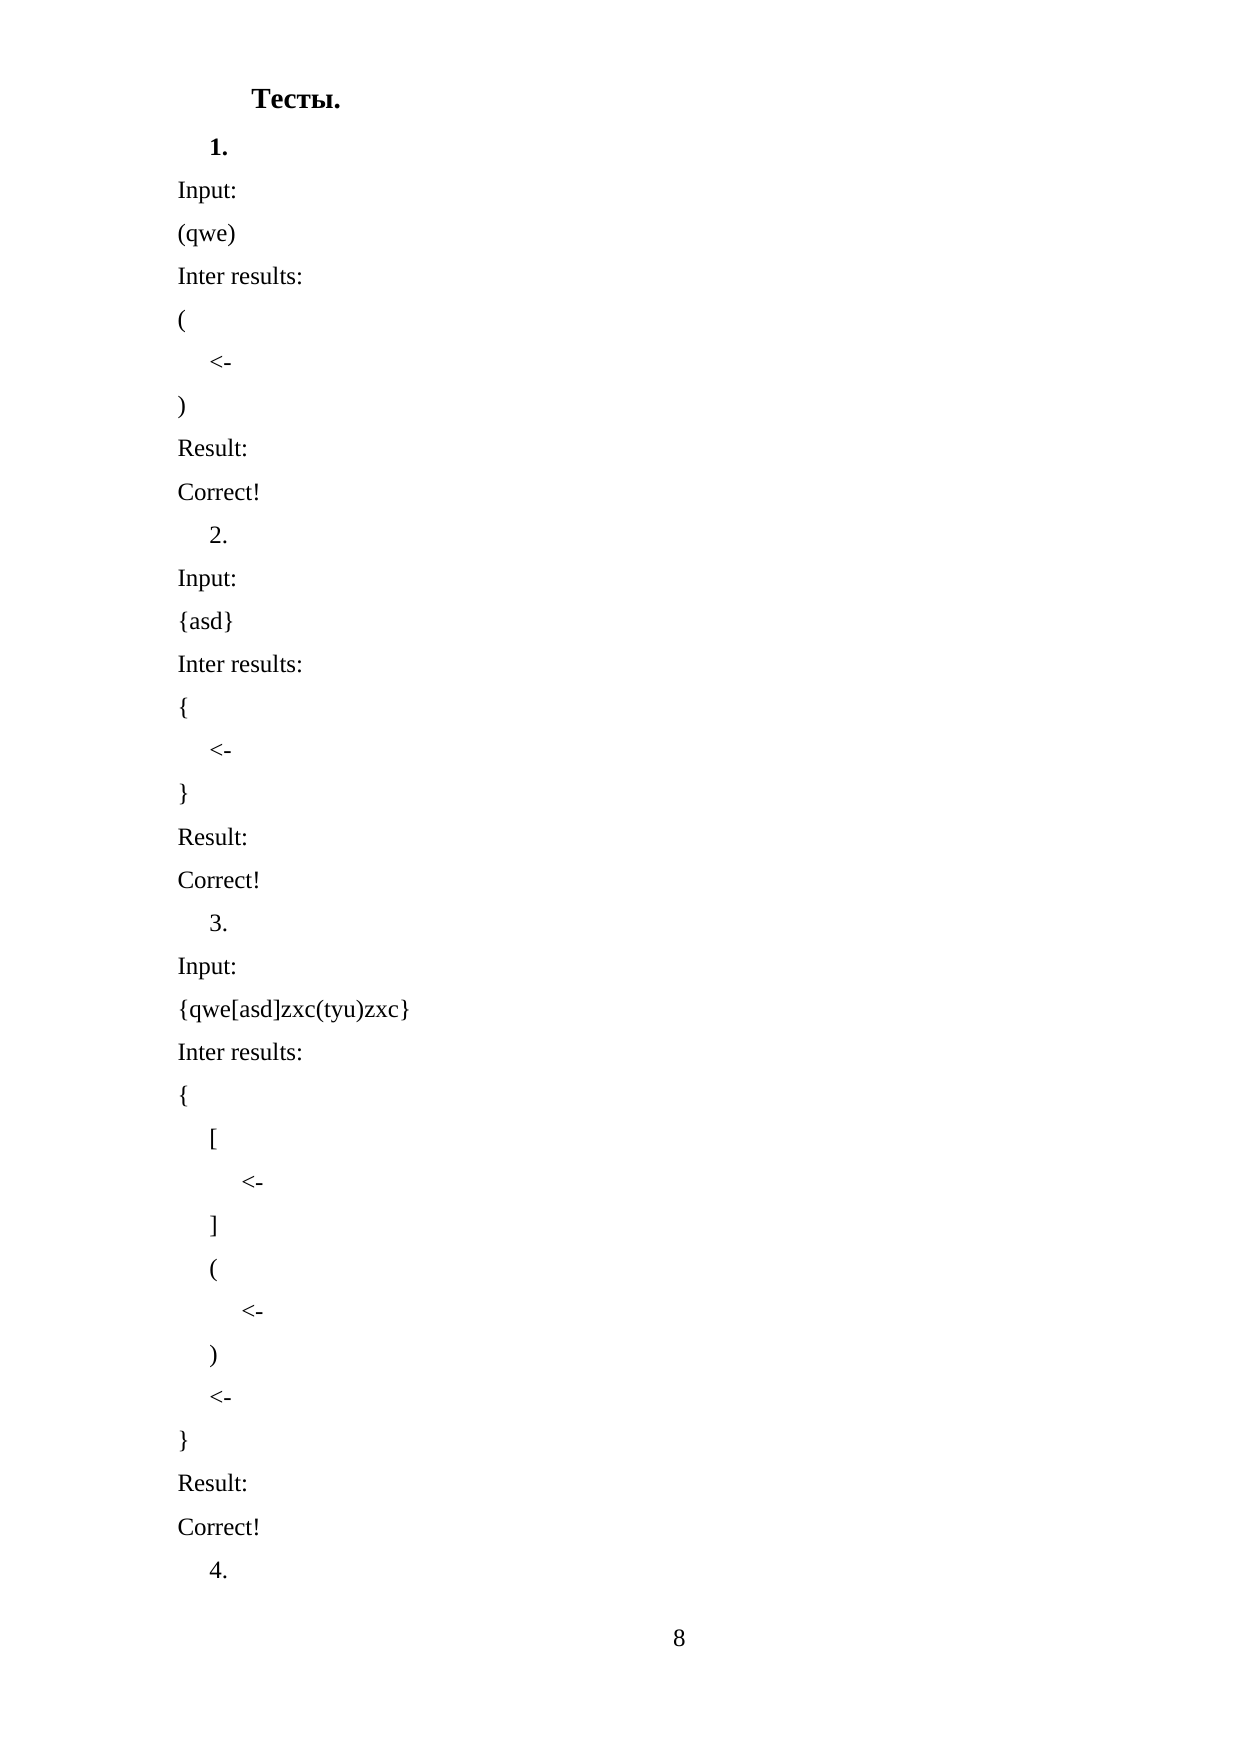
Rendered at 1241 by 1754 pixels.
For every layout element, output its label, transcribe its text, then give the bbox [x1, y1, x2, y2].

text [ [177, 1123, 1181, 1152]
text Input: [177, 175, 1181, 203]
text ) [177, 1339, 1181, 1368]
text (qwe) [177, 218, 1181, 247]
text ( [177, 1253, 1181, 1282]
text 2. [177, 520, 1181, 548]
text <- [177, 347, 1181, 376]
text 3. [177, 908, 1181, 937]
text { [177, 692, 1181, 721]
text 4. [177, 1555, 1181, 1583]
text Correct! [177, 477, 1181, 505]
text Correct! [177, 1512, 1181, 1540]
text <- [177, 1296, 1181, 1325]
text Result: [177, 433, 1181, 462]
text <- [177, 1382, 1181, 1411]
text Тесты. [177, 81, 1181, 115]
text Inter results: [177, 261, 1181, 290]
text Result: [177, 822, 1181, 850]
text Input: [177, 563, 1181, 592]
text Correct! [177, 865, 1181, 893]
text <- [177, 1167, 1181, 1195]
text { [177, 1080, 1181, 1109]
text } [177, 778, 1181, 807]
text <- [177, 735, 1181, 764]
text ( [177, 304, 1181, 333]
text {asd} [177, 606, 1181, 635]
text ] [177, 1210, 1181, 1238]
text Result: [177, 1468, 1181, 1497]
text 1. [177, 132, 1181, 160]
text Inter results: [177, 1037, 1181, 1066]
text {qwe[asd]zxc(tyu)zxc} [177, 994, 1181, 1023]
text Inter results: [177, 649, 1181, 678]
text } [177, 1425, 1181, 1454]
text Input: [177, 951, 1181, 980]
text ) [177, 390, 1181, 419]
